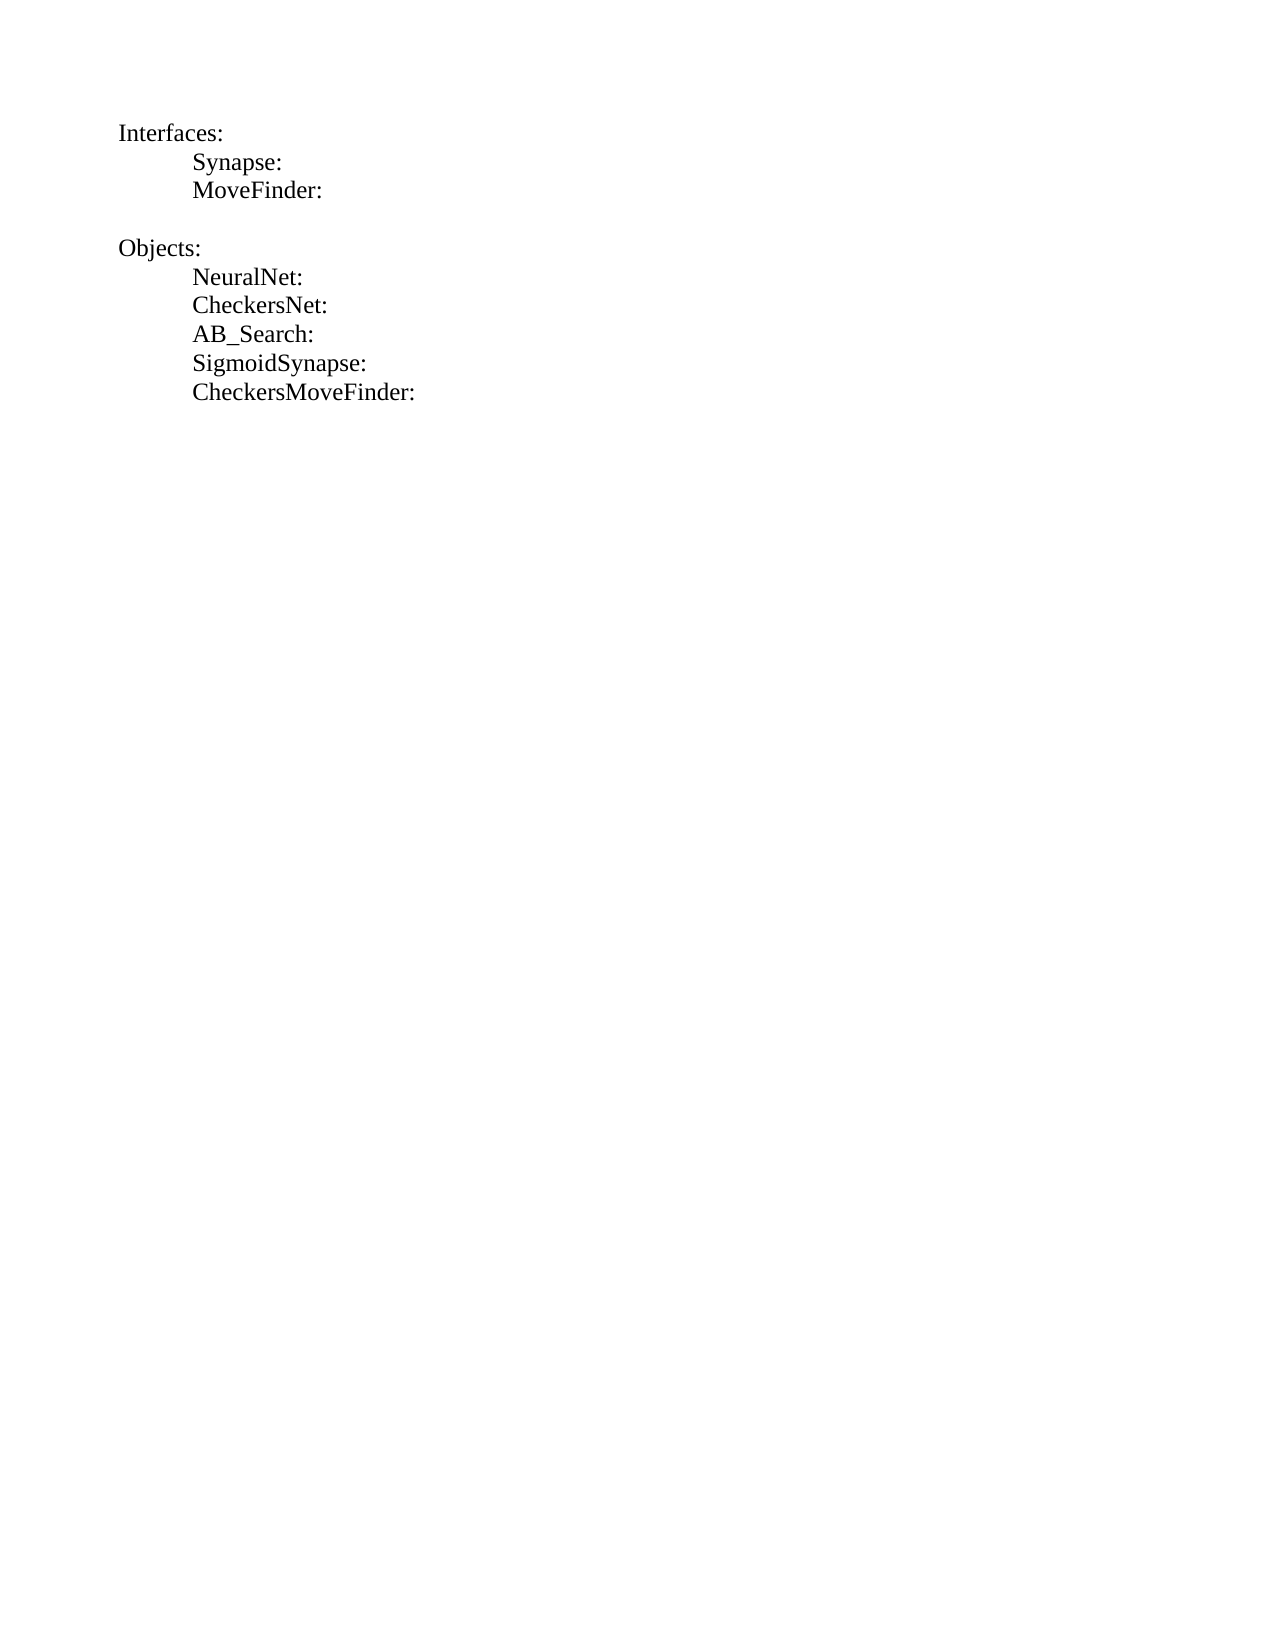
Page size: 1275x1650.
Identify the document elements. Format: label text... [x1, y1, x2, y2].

text NeuralNet: [118, 262, 1157, 291]
text CheckersNet: [118, 291, 1157, 319]
text SigmoidSynapse: [118, 348, 1157, 377]
text Synapse: [118, 147, 1157, 176]
text CheckersMoveFinder: [118, 377, 1157, 406]
text Objects: [118, 233, 1157, 262]
text AB_Search: [118, 319, 1157, 348]
text MoveFinder: [118, 176, 1157, 204]
text Interfaces: [118, 118, 1157, 147]
